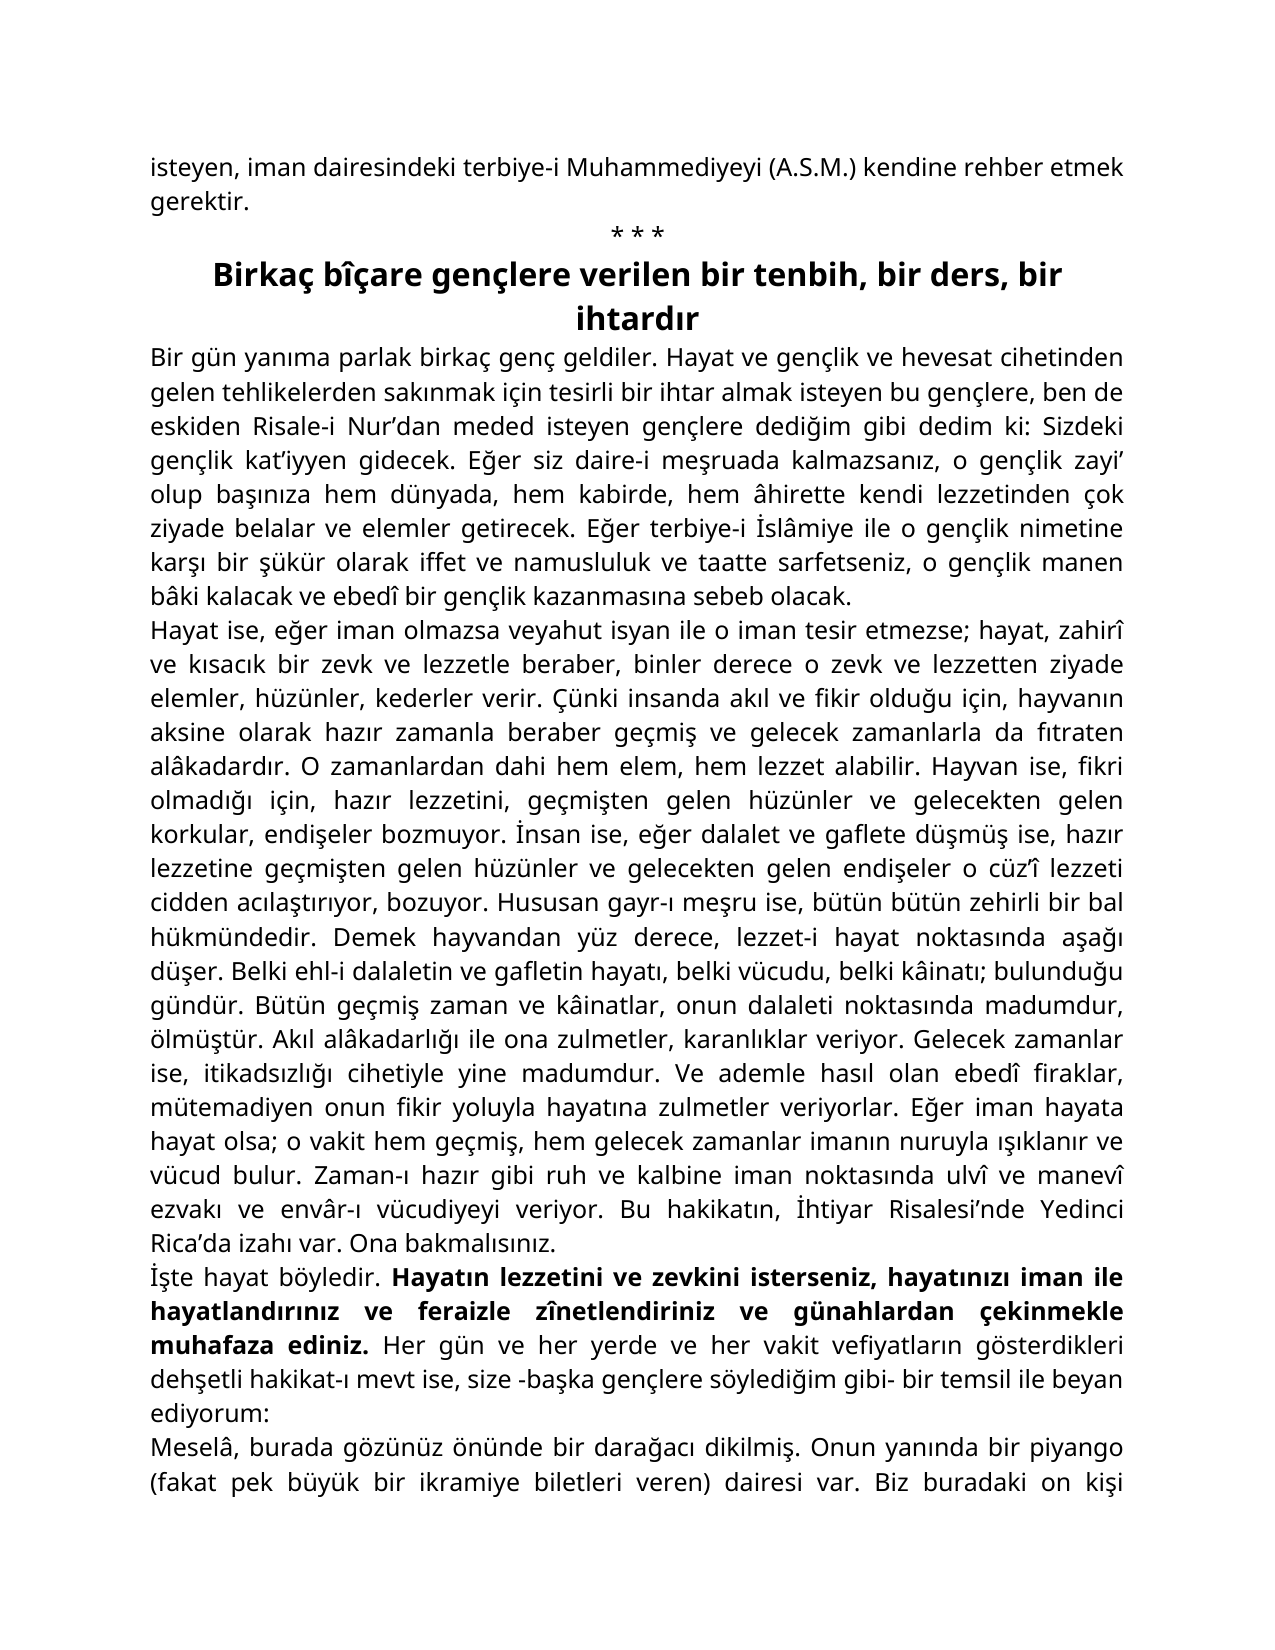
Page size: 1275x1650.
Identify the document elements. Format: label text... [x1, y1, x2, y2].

text isteyen, iman dairesindeki terbiye-i Muhammediyeyi (A.S.M.) kendine rehber etmek gerektir. [150, 150, 1125, 218]
text Bir gün yanıma parlak birkaç genç geldiler. Hayat ve gençlik ve hevesat cihetinden gelen tehlikelerden sakınmak için tesirli bir ihtar almak isteyen bu gençlere, ben de eskiden Risale-i Nur’dan meded isteyen gençlere dediğim gibi dedim ki: Sizdeki gençlik kat’iyyen gidecek. Eğer siz daire-i meşruada kalmazsanız, o gençlik zayi’ olup başınıza hem dünyada, hem kabirde, hem âhirette kendi lezzetinden çok ziyade belalar ve elemler getirecek. Eğer terbiye-i İslâmiye ile o gençlik nimetine karşı bir şükür olarak iffet ve namusluluk ve taatte sarfetseniz, o gençlik manen bâki kalacak ve ebedî bir gençlik kazanmasına sebeb olacak. [150, 340, 1125, 613]
subtitle Birkaç bîçare gençlere verilen bir tenbih, bir ders, bir ihtardır [150, 252, 1125, 340]
text Hayat ise, eğer iman olmazsa veyahut isyan ile o iman tesir etmezse; hayat, zahirî ve kısacık bir zevk ve lezzetle beraber, binler derece o zevk ve lezzetten ziyade elemler, hüzünler, kederler verir. Çünki insanda akıl ve fikir olduğu için, hayvanın aksine olarak hazır zamanla beraber geçmiş ve gelecek zamanlarla da fıtraten alâkadardır. O zamanlardan dahi hem elem, hem lezzet alabilir. Hayvan ise, fikri olmadığı için, hazır lezzetini, geçmişten gelen hüzünler ve gelecekten gelen korkular, endişeler bozmuyor. İnsan ise, eğer dalalet ve gaflete düşmüş ise, hazır lezzetine geçmişten gelen hüzünler ve gelecekten gelen endişeler o cüz’î lezzeti cidden acılaştırıyor, bozuyor. Hususan gayr-ı meşru ise, bütün bütün zehirli bir bal hükmündedir. Demek hayvandan yüz derece, lezzet-i hayat noktasında aşağı düşer. Belki ehl-i dalaletin ve gafletin hayatı, belki vücudu, belki kâinatı; bulunduğu gündür. Bütün geçmiş zaman ve kâinatlar, onun dalaleti noktasında madumdur, ölmüştür. Akıl alâkadarlığı ile ona zulmetler, karanlıklar veriyor. Gelecek zamanlar ise, itikadsızlığı cihetiyle yine madumdur. Ve ademle hasıl olan ebedî firaklar, mütemadiyen onun fikir yoluyla hayatına zulmetler veriyorlar. Eğer iman hayata hayat olsa; o vakit hem geçmiş, hem gelecek zamanlar imanın nuruyla ışıklanır ve vücud bulur. Zaman-ı hazır gibi ruh ve kalbine iman noktasında ulvî ve manevî ezvakı ve envâr-ı vücudiyeyi veriyor. Bu hakikatın, İhtiyar Risalesi’nde Yedinci Rica’da izahı var. Ona bakmalısınız. [150, 613, 1125, 1260]
text Meselâ, burada gözünüz önünde bir darağacı dikilmiş. Onun yanında bir piyango (fakat pek büyük bir ikramiye biletleri veren) dairesi var. Biz buradaki on kişi [150, 1430, 1125, 1498]
text İşte hayat böyledir. Hayatın lezzetini ve zevkini isterseniz, hayatınızı iman ile hayatlandırınız ve feraizle zînetlendiriniz ve günahlardan çekinmekle muhafaza ediniz. Her gün ve her yerde ve her vakit vefiyatların gösterdikleri dehşetli hakikat-ı mevt ise, size -başka gençlere söylediğim gibi- bir temsil ile beyan ediyorum: [150, 1260, 1125, 1430]
text * * * [150, 218, 1125, 252]
